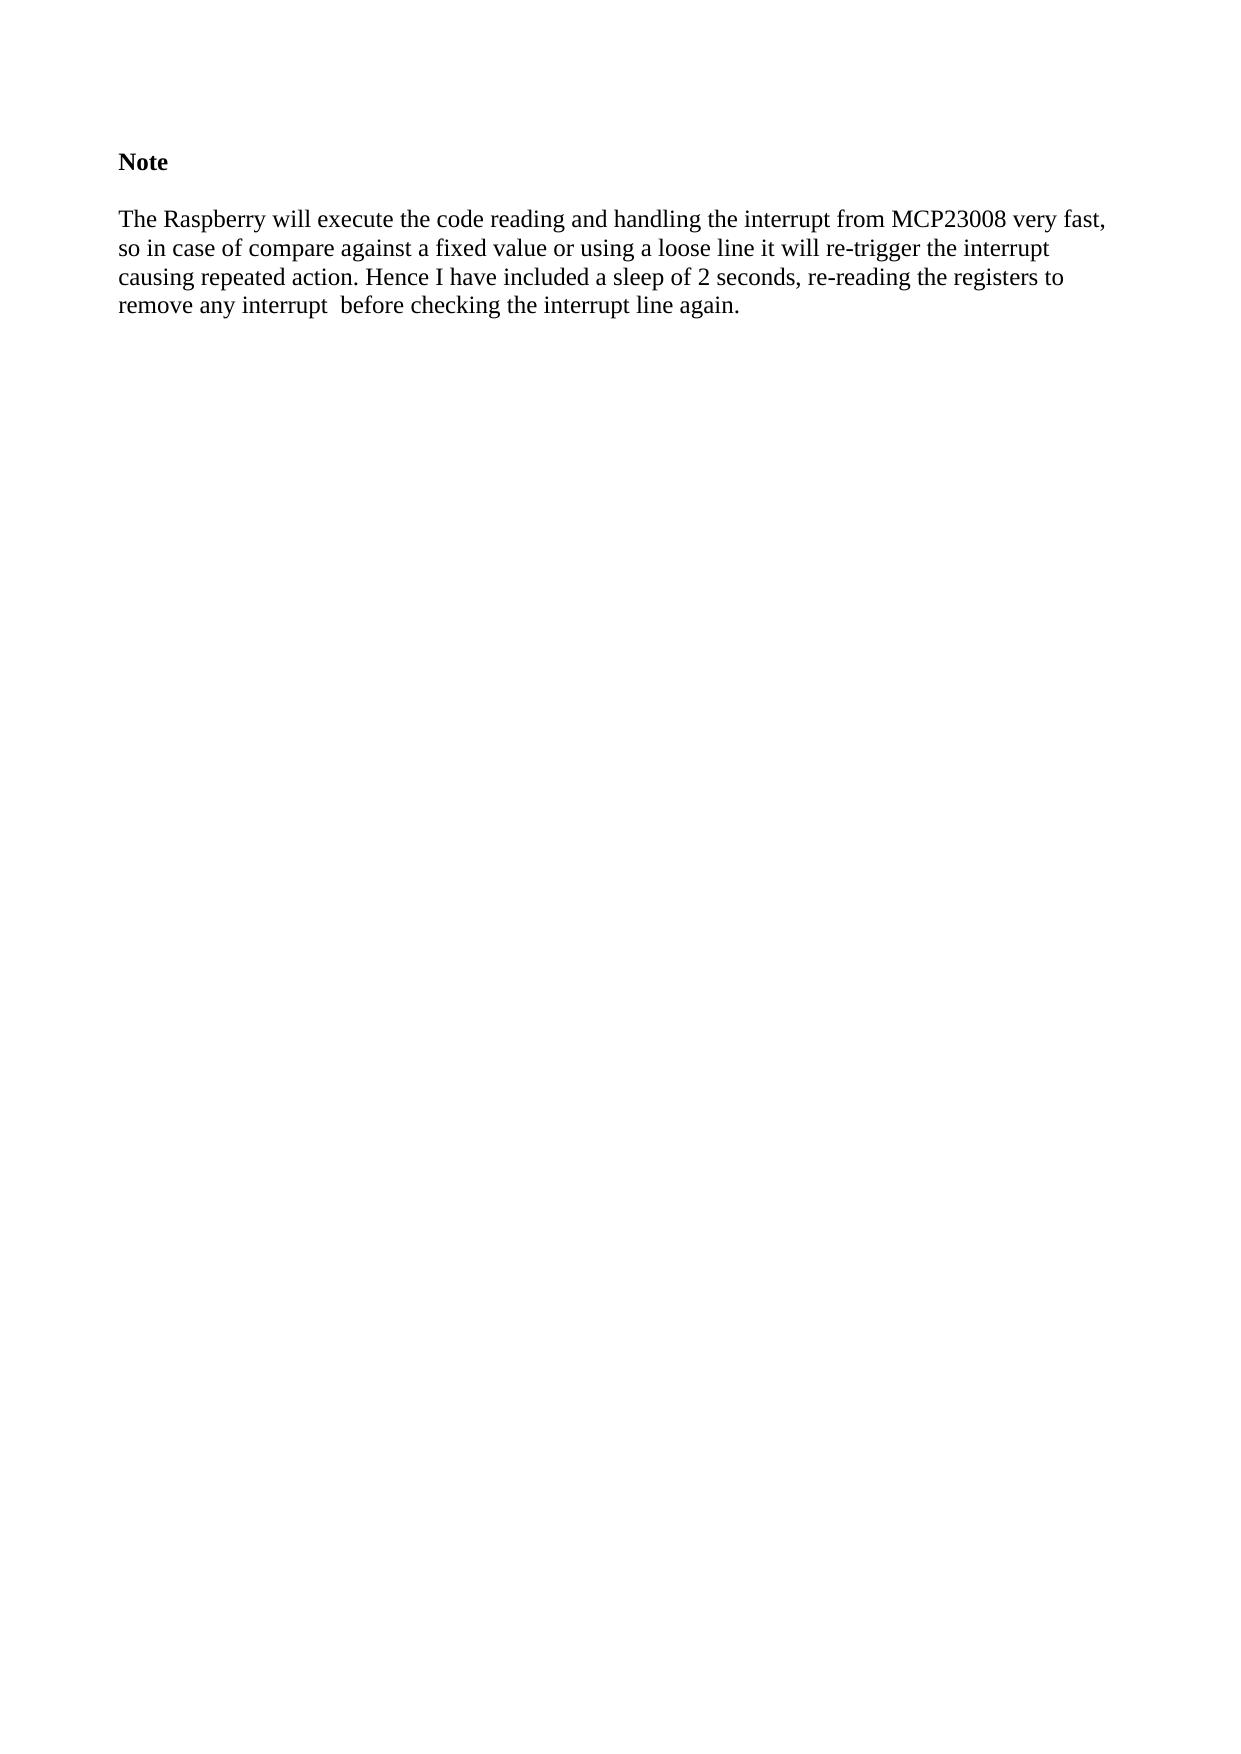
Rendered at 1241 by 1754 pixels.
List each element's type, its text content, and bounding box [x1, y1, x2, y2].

text The Raspberry will execute the code reading and handling the interrupt from MCP23008 very fast, so in case of compare against a fixed value or using a loose line it will re-trigger the interrupt causing repeated action. Hence I have included a sleep of 2 seconds, re-reading the registers to remove any interrupt before checking the interrupt line again. [118, 204, 1122, 319]
text Note [118, 147, 1122, 176]
